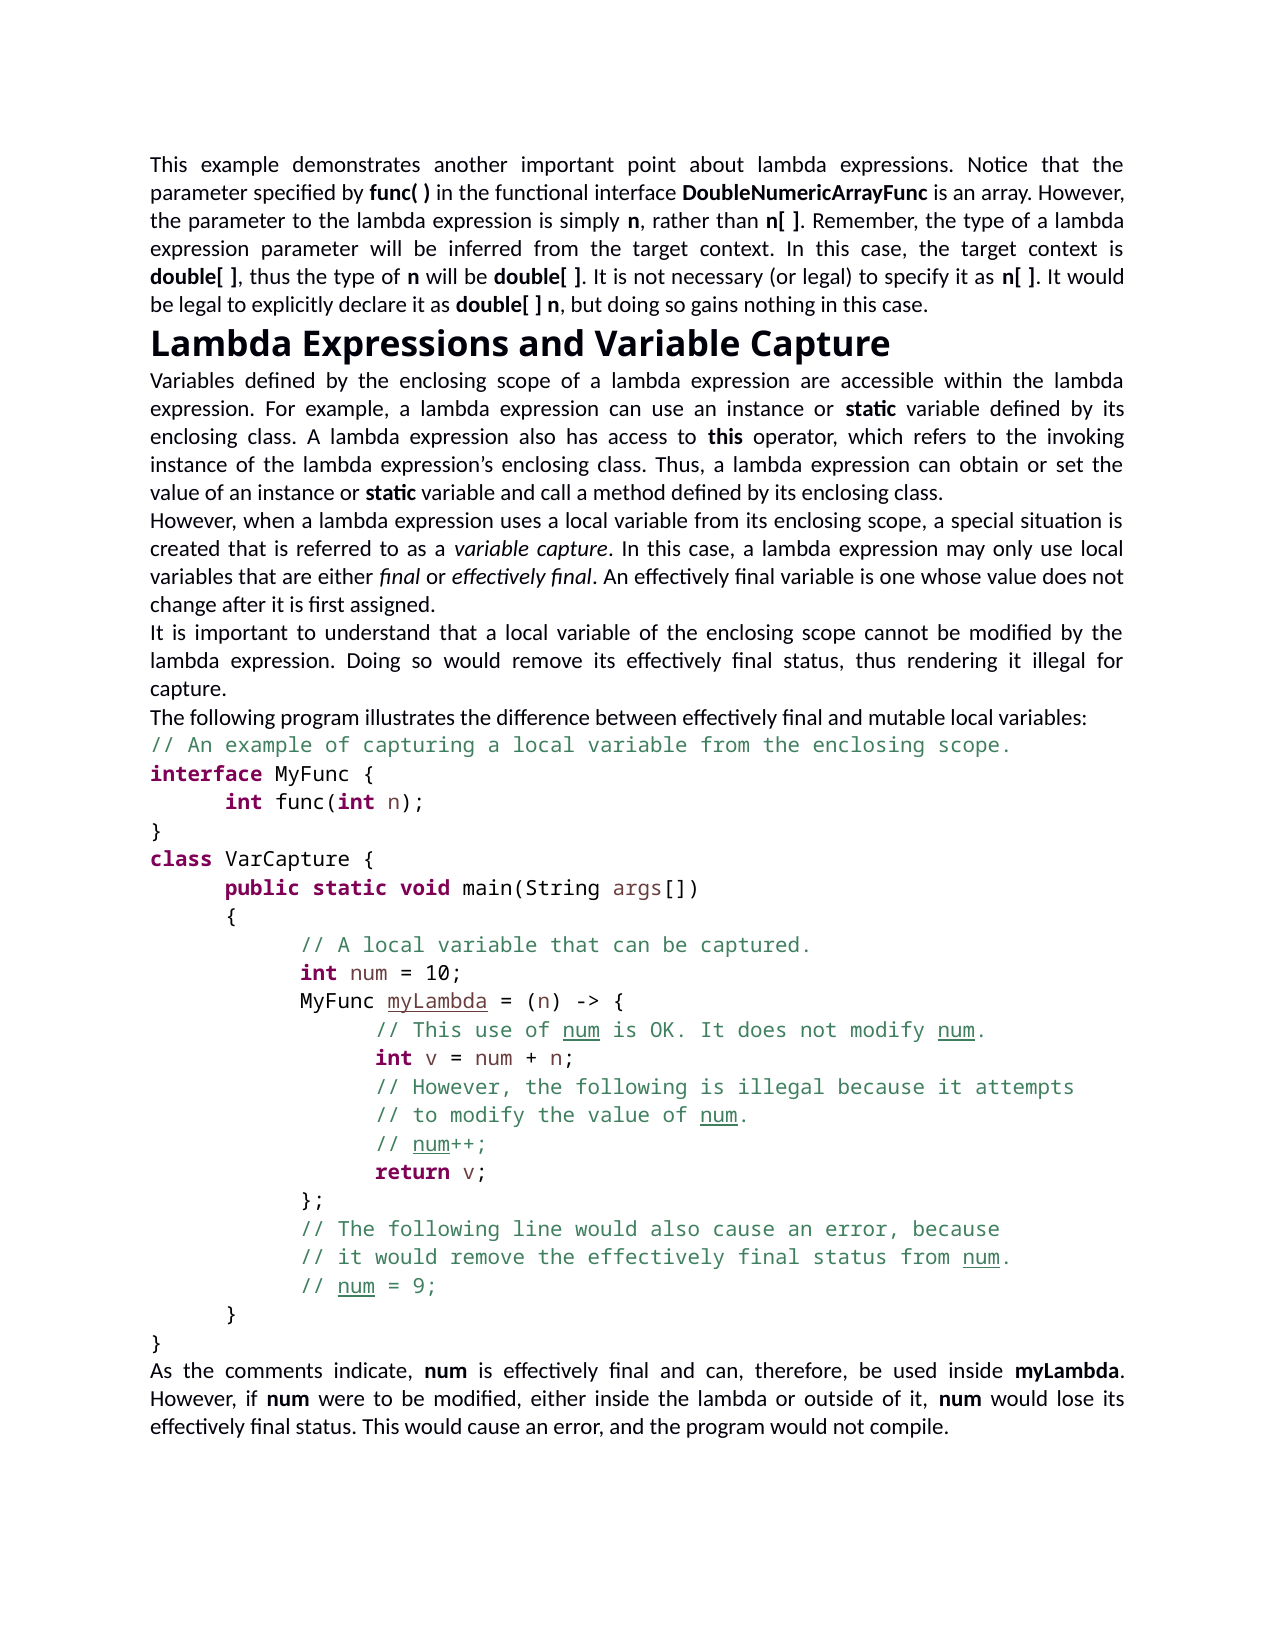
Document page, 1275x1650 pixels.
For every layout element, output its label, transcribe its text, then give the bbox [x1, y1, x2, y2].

text // it would remove the effectively final status from num. [150, 1242, 1125, 1271]
text // However, the following is illegal because it attempts [150, 1072, 1125, 1100]
text { [150, 901, 1125, 930]
text public static void main(String args[]) [150, 873, 1125, 901]
text // This use of num is OK. It does not modify num. [150, 1015, 1125, 1043]
text } [150, 1299, 1125, 1328]
text }; [150, 1186, 1125, 1214]
text interface MyFunc { [150, 759, 1125, 787]
text As the comments indicate, num is effectively final and can, therefore, be used inside myLambda. However, if num were to be modified, either inside the lambda or outside of it, num would lose its effectively final status. This would cause an error, and the program would not compile. [150, 1356, 1125, 1440]
text } [150, 816, 1125, 844]
text MyFunc myLambda = (n) -> { [150, 987, 1125, 1015]
text // num = 9; [150, 1271, 1125, 1299]
text // num++; [150, 1129, 1125, 1157]
text int v = num + n; [150, 1043, 1125, 1072]
text return v; [150, 1157, 1125, 1186]
text // An example of capturing a local variable from the enclosing scope. [150, 731, 1125, 759]
text // The following line would also cause an error, because [150, 1214, 1125, 1242]
text } [150, 1328, 1125, 1356]
text Lambda Expressions and Variable Capture [150, 318, 1125, 366]
text // A local variable that can be captured. [150, 930, 1125, 958]
text Variables defined by the enclosing scope of a lambda expression are accessible within the lambda expression. For example, a lambda expression can use an instance or static variable defined by its enclosing class. A lambda expression also has access to this operator, which refers to the invoking instance of the lambda expression’s enclosing class. Thus, a lambda expression can obtain or set the value of an instance or static variable and call a method defined by its enclosing class. [150, 366, 1125, 506]
text // to modify the value of num. [150, 1100, 1125, 1129]
text The following program illustrates the difference between effectively final and mutable local variables: [150, 703, 1125, 731]
text However, when a lambda expression uses a local variable from its enclosing scope, a special situation is created that is referred to as a variable capture. In this case, a lambda expression may only use local variables that are either final or effectively final. An effectively final variable is one whose value does not change after it is first assigned. [150, 506, 1125, 618]
text int func(int n); [150, 787, 1125, 816]
text It is important to understand that a local variable of the enclosing scope cannot be modified by the lambda expression. Doing so would remove its effectively final status, thus rendering it illegal for capture. [150, 618, 1125, 703]
text int num = 10; [150, 958, 1125, 987]
text class VarCapture { [150, 844, 1125, 873]
text This example demonstrates another important point about lambda expressions. Notice that the parameter specified by func( ) in the functional interface DoubleNumericArrayFunc is an array. However, the parameter to the lambda expression is simply n, rather than n[ ]. Remember, the type of a lambda expression parameter will be inferred from the target context. In this case, the target context is double[ ], thus the type of n will be double[ ]. It is not necessary (or legal) to specify it as n[ ]. It would be legal to explicitly declare it as double[ ] n, but doing so gains nothing in this case. [150, 150, 1125, 318]
